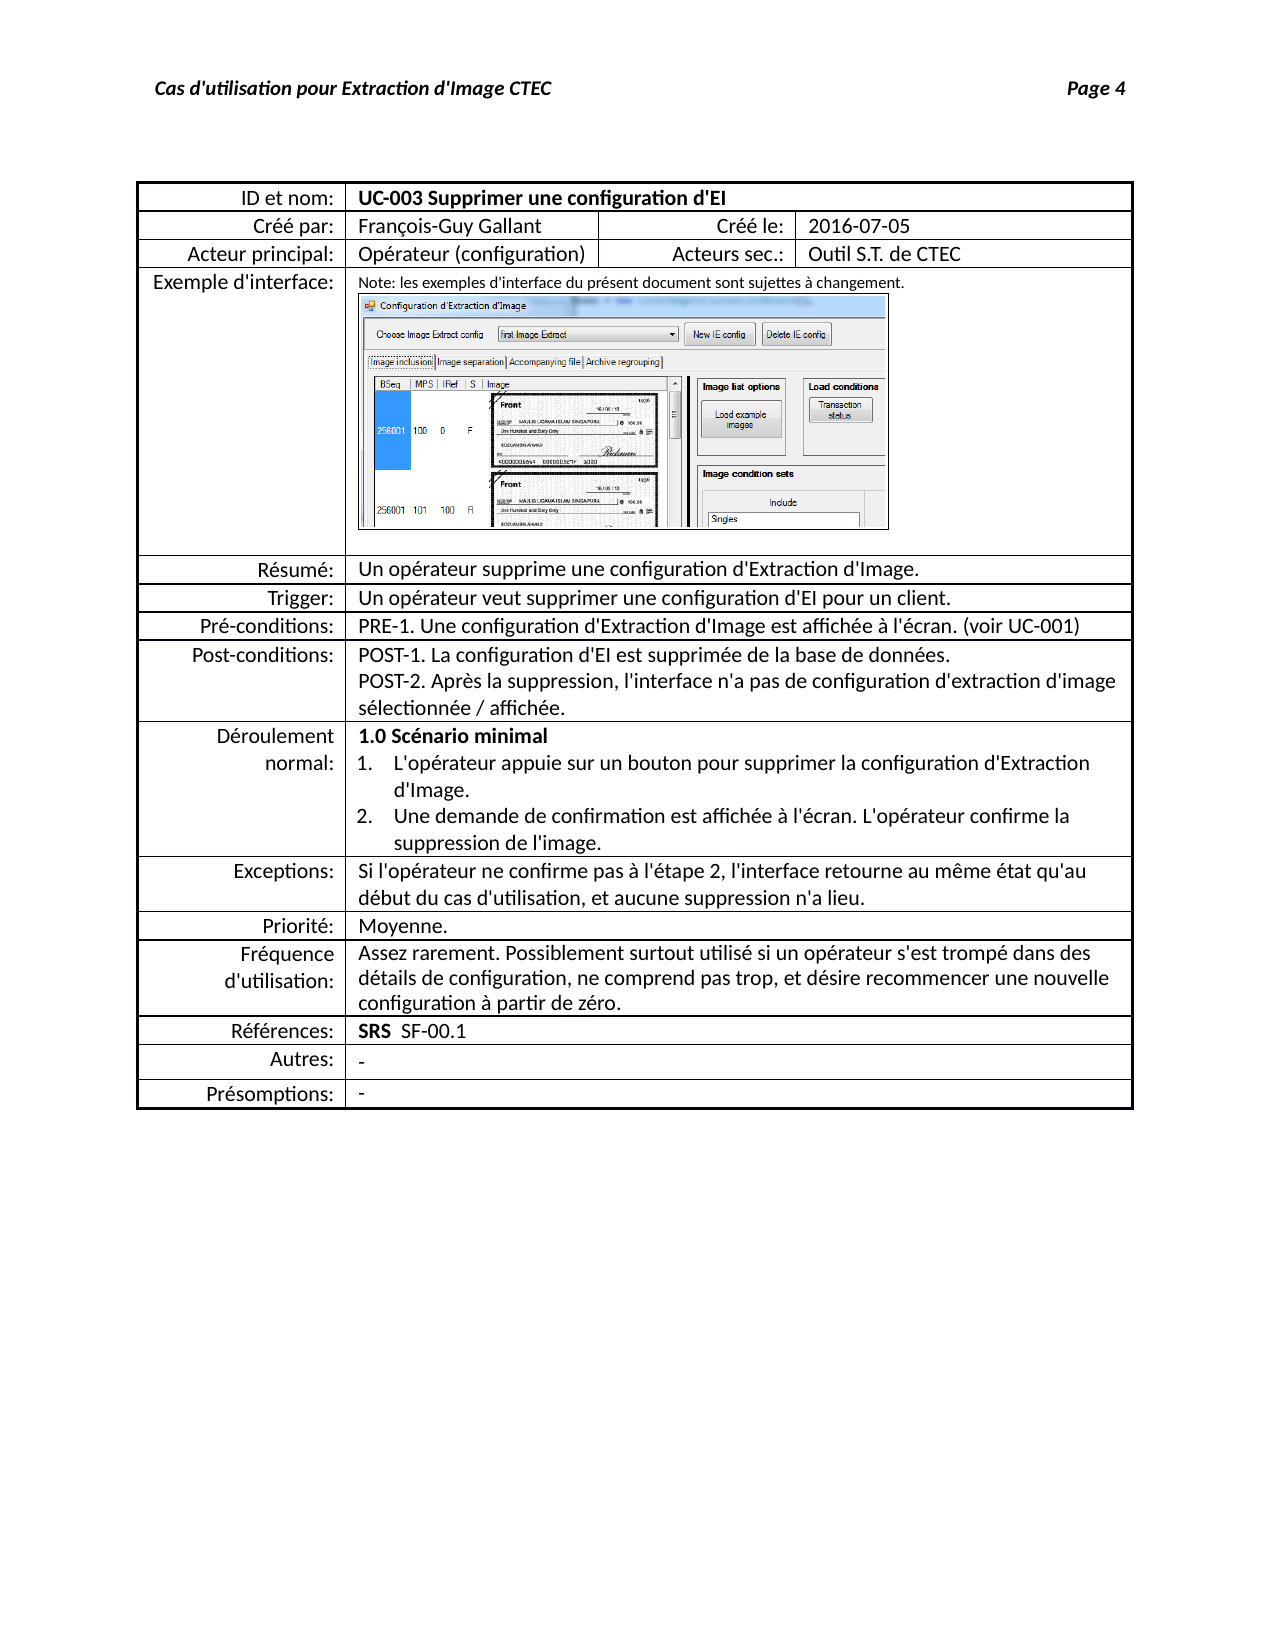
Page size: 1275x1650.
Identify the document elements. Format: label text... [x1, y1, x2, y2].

table_cell Outil S.T. de CTEC [796, 240, 1131, 267]
table_cell Acteurs sec.: [599, 240, 795, 267]
table_cell 1.0 Scénario minimal L'opérateur appuie sur un bouton pour supprimer la configuration d'Extraction d'Image. Une demande de confirmation est affichée à l'écran. L'opérateur confirme la suppression de l'image. [346, 722, 1131, 856]
table_cell SRS SF-00.1 [346, 1017, 1131, 1044]
table_cell Résumé: [139, 556, 345, 583]
table_cell Si l'opérateur ne confirme pas à l'étape 2, l'interface retourne au même état qu'au début du cas d'utilisation, et aucune suppression n'a lieu. [346, 857, 1131, 911]
table_cell Trigger: [139, 585, 345, 611]
table_cell POST-1. La configuration d'EI est supprimée de la base de données. POST-2. Après la suppression, l'interface n'a pas de configuration d'extraction d'image sélectionnée / affichée. [346, 641, 1131, 721]
table_cell Post-conditions: [139, 641, 345, 721]
table_cell Autres: [139, 1045, 345, 1078]
table_cell Pré-conditions: [139, 613, 345, 639]
table_cell Note: les exemples d'interface du présent document sont sujettes à changement. [346, 268, 1131, 554]
table_cell Exemple d'interface: [139, 268, 345, 554]
table_cell Créé par: [139, 212, 345, 238]
table_cell Un opérateur supprime une configuration d'Extraction d'Image. [346, 556, 1131, 583]
table_cell Présomptions: [139, 1080, 345, 1107]
table_cell Assez rarement. Possiblement surtout utilisé si un opérateur s'est trompé dans des détails de configuration, ne comprend pas trop, et désire recommencer une nouvelle configuration à partir de zéro. [346, 941, 1131, 1015]
table_cell Déroulement normal: [139, 722, 345, 856]
table_cell Fréquence d'utilisation: [139, 941, 345, 1015]
table_cell Priorité: [139, 912, 345, 939]
table_cell Acteur principal: [139, 240, 345, 267]
table_cell - [346, 1045, 1131, 1078]
table_cell Moyenne. [346, 912, 1131, 939]
table_cell Références: [139, 1017, 345, 1044]
table_cell Un opérateur veut supprimer une configuration d'EI pour un client. [346, 585, 1131, 611]
table_cell Créé le: [599, 212, 795, 238]
table_cell PRE-1. Une configuration d'Extraction d'Image est affichée à l'écran. (voir UC-001) [346, 613, 1131, 639]
table_header UC-003 Supprimer une configuration d'EI [346, 184, 1131, 210]
table_cell 2016-07-05 [796, 212, 1131, 238]
table_cell - [346, 1080, 1131, 1107]
table_cell Opérateur (configuration) [346, 240, 598, 267]
table_cell Exceptions: [139, 857, 345, 911]
table_cell François-Guy Gallant [346, 212, 598, 238]
table_header ID et nom: [139, 184, 345, 210]
